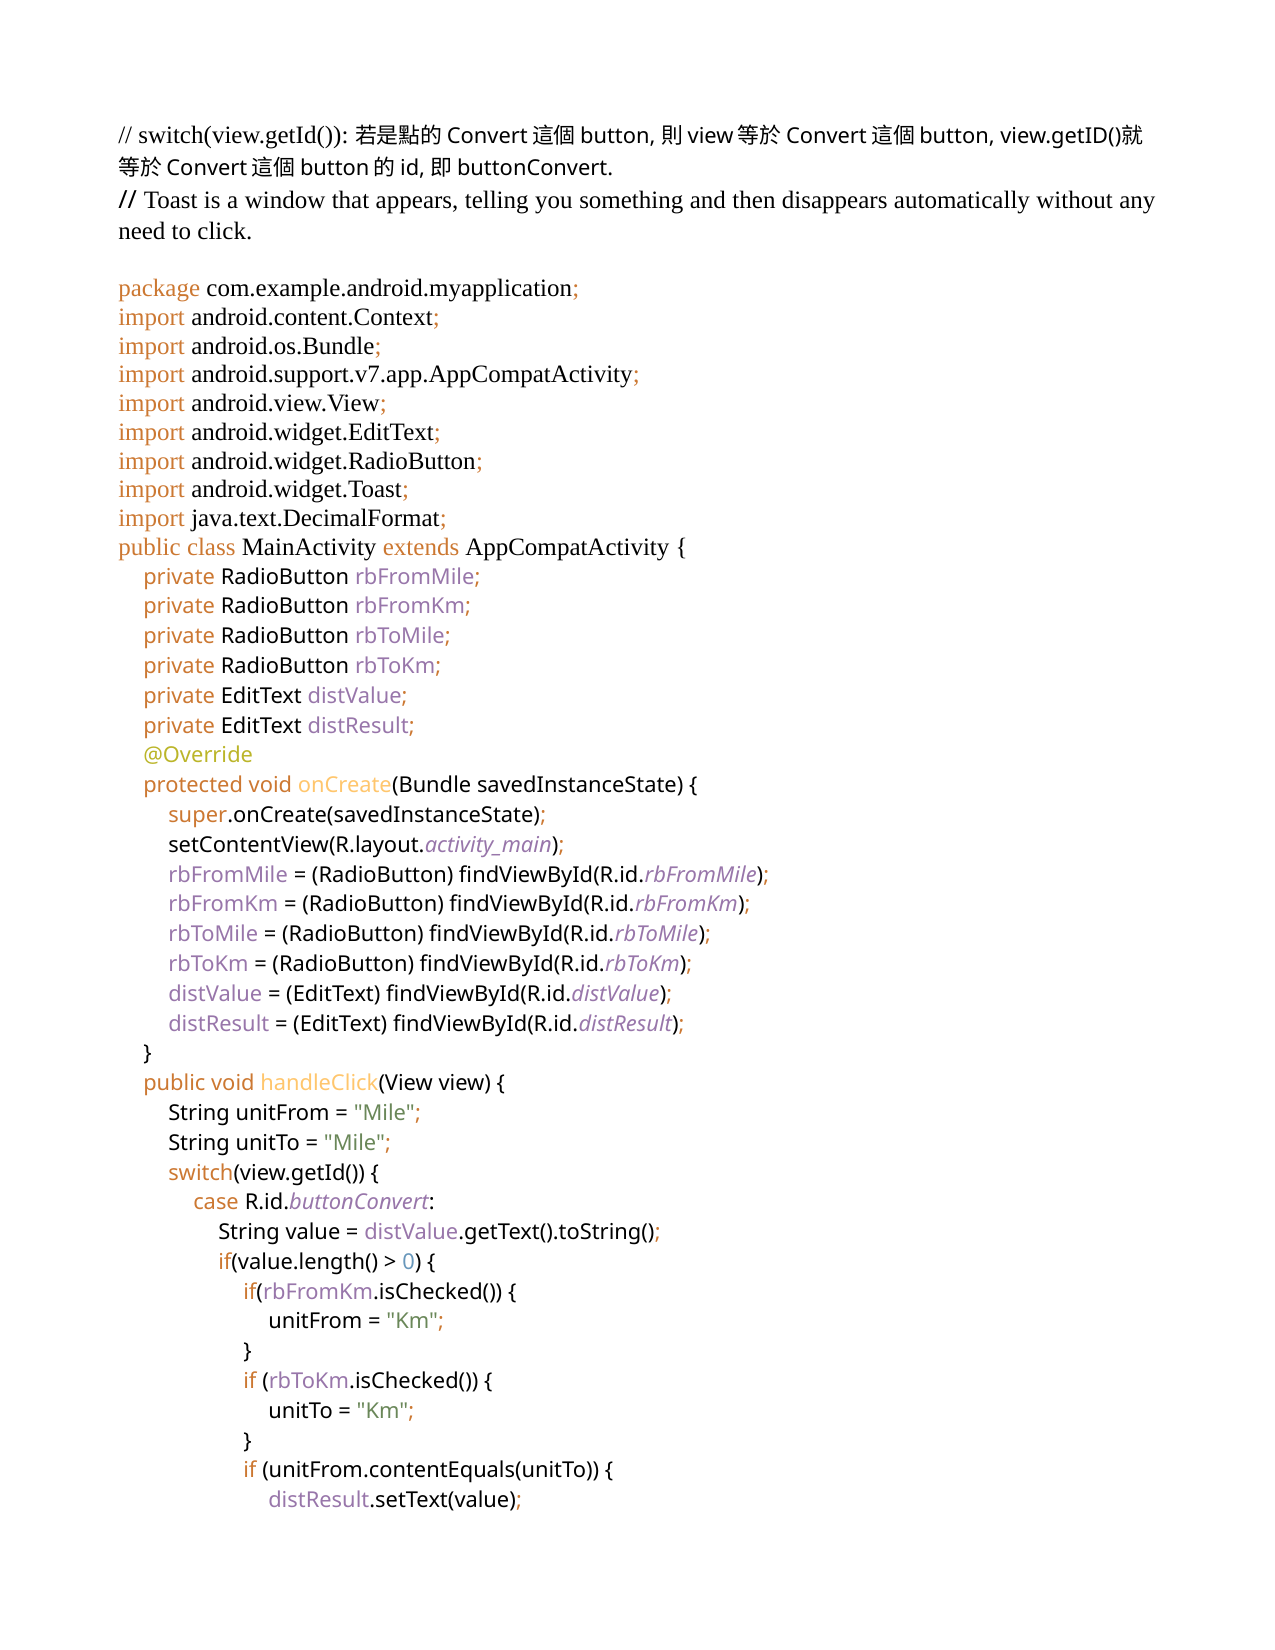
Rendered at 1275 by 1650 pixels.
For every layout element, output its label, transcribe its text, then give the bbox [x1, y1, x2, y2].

text super.onCreate(savedInstanceState); [118, 799, 1157, 829]
text rbFromMile = (RadioButton) findViewById(R.id.rbFromMile); [118, 859, 1157, 888]
text import android.widget.EditText; [118, 417, 1157, 446]
text protected void onCreate(Bundle savedInstanceState) { [118, 769, 1157, 799]
text private RadioButton rbToMile; [118, 620, 1157, 650]
text switch(view.getId()) { [118, 1157, 1157, 1186]
text @Override [118, 739, 1157, 769]
text import android.support.v7.app.AppCompatActivity; [118, 359, 1157, 388]
text import android.content.Context; [118, 302, 1157, 331]
text if (rbToKm.isChecked()) { [118, 1365, 1157, 1395]
text // Toast is a window that appears, telling you something and then disappears automatically without any need to click. [118, 182, 1157, 244]
text rbToKm = (RadioButton) findViewById(R.id.rbToKm); [118, 948, 1157, 978]
text distResult.setText(value); [118, 1484, 1157, 1514]
text } [118, 1335, 1157, 1365]
text if(value.length() > 0) { [118, 1246, 1157, 1276]
text private EditText distValue; [118, 680, 1157, 710]
text distResult = (EditText) findViewById(R.id.distResult); [118, 1008, 1157, 1037]
text if (unitFrom.contentEquals(unitTo)) { [118, 1454, 1157, 1484]
text public class MainActivity extends AppCompatActivity { [118, 532, 1157, 561]
text // switch(view.getId()): 若是點的Convert這個button, 則view等於Convert這個button, view.getID()就等於Convert這個button的id, 即buttonConvert. [118, 118, 1157, 182]
text distValue = (EditText) findViewById(R.id.distValue); [118, 978, 1157, 1008]
text case R.id.buttonConvert: [118, 1186, 1157, 1216]
text if(rbFromKm.isChecked()) { [118, 1276, 1157, 1306]
text String value = distValue.getText().toString(); [118, 1216, 1157, 1246]
text } [118, 1037, 1157, 1067]
text String unitTo = "Mile"; [118, 1127, 1157, 1157]
text import android.widget.RadioButton; [118, 446, 1157, 474]
text unitTo = "Km"; [118, 1395, 1157, 1425]
text public void handleClick(View view) { [118, 1067, 1157, 1097]
text import android.view.View; [118, 388, 1157, 417]
text private RadioButton rbToKm; [118, 650, 1157, 680]
text import android.os.Bundle; [118, 331, 1157, 359]
text package com.example.android.myapplication; [118, 273, 1157, 302]
text } [118, 1425, 1157, 1454]
text setContentView(R.layout.activity_main); [118, 829, 1157, 859]
text private EditText distResult; [118, 710, 1157, 739]
text rbFromKm = (RadioButton) findViewById(R.id.rbFromKm); [118, 888, 1157, 918]
text import java.text.DecimalFormat; [118, 503, 1157, 532]
text import android.widget.Toast; [118, 474, 1157, 503]
text String unitFrom = "Mile"; [118, 1097, 1157, 1127]
text rbToMile = (RadioButton) findViewById(R.id.rbToMile); [118, 918, 1157, 948]
text unitFrom = "Km"; [118, 1306, 1157, 1335]
text private RadioButton rbFromMile; [118, 561, 1157, 591]
text private RadioButton rbFromKm; [118, 591, 1157, 620]
